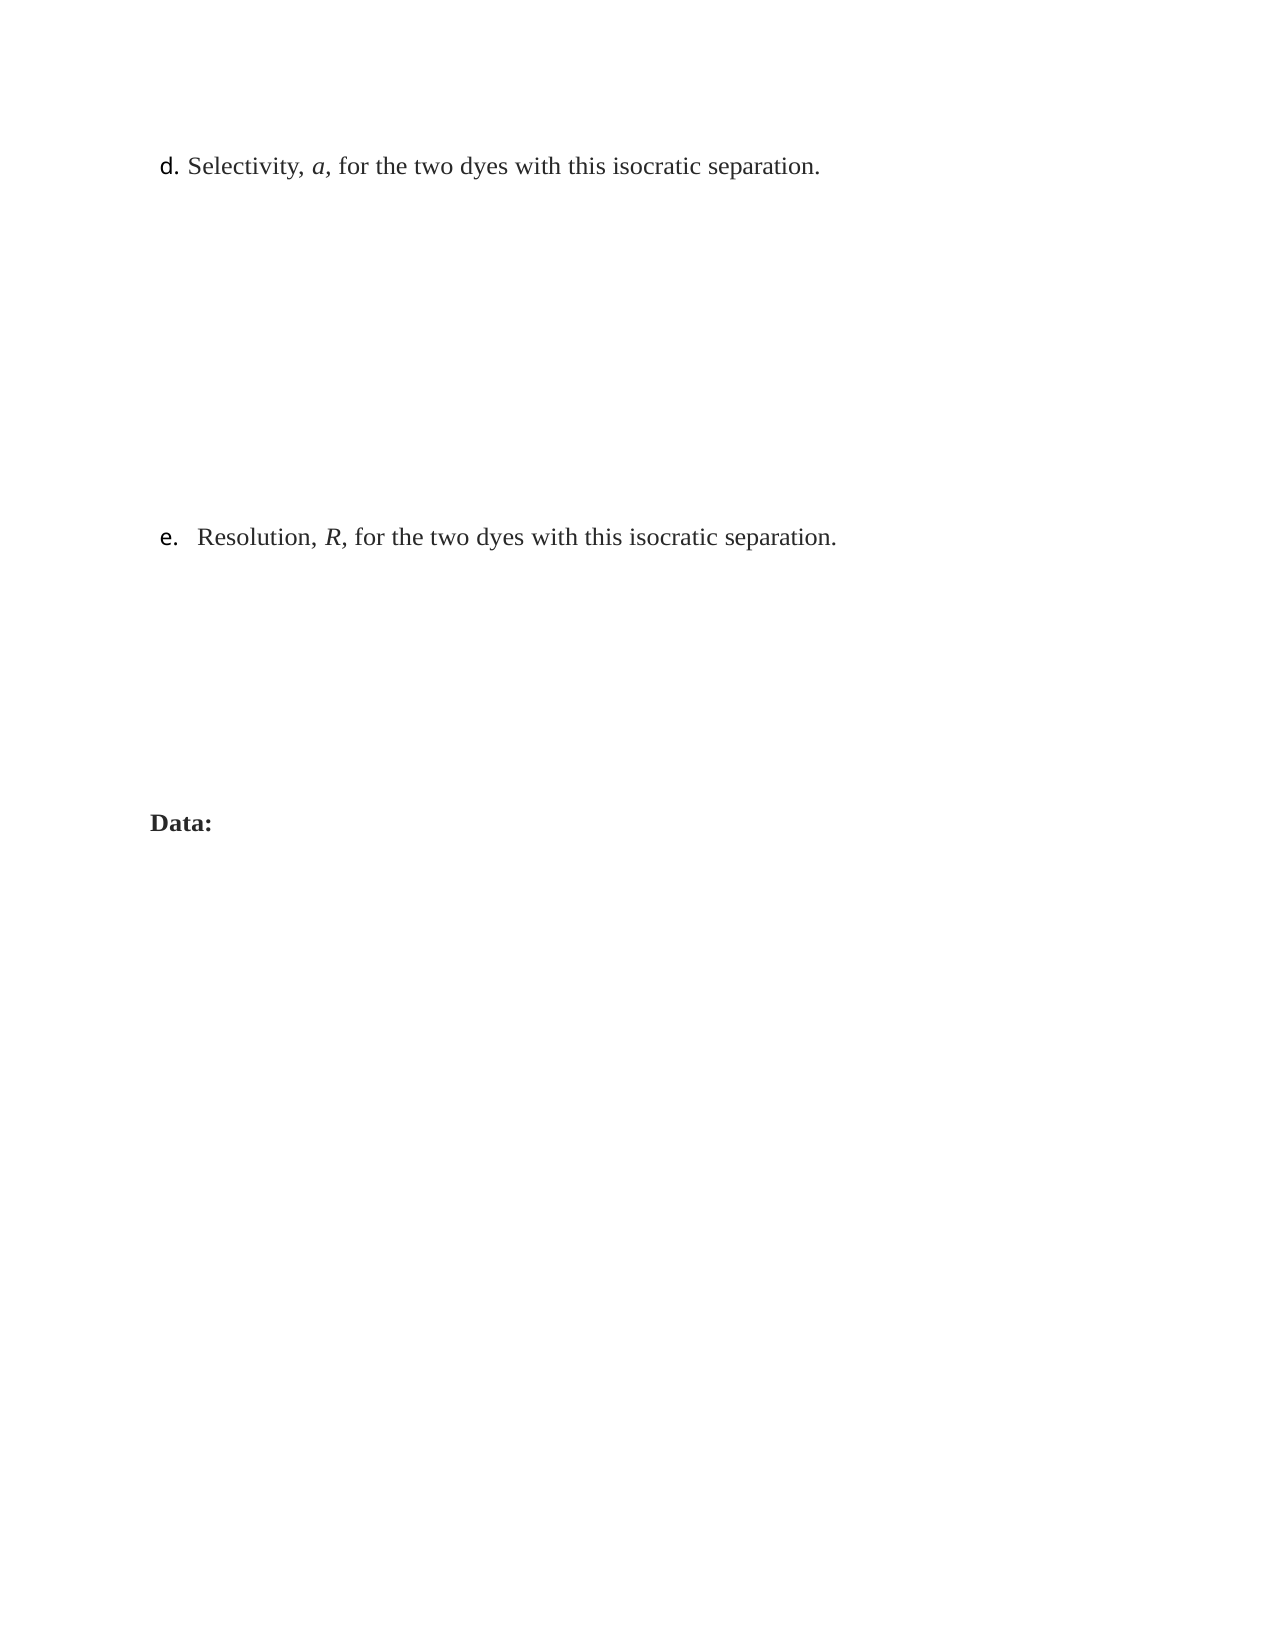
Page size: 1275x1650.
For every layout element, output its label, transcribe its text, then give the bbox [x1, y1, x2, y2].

text Data: [150, 808, 1060, 837]
list Resolution, R, for the two dyes with this isocratic separation. [159, 521, 1125, 552]
list Selectivity, a, for the two dyes with this isocratic separation. [159, 150, 1125, 181]
